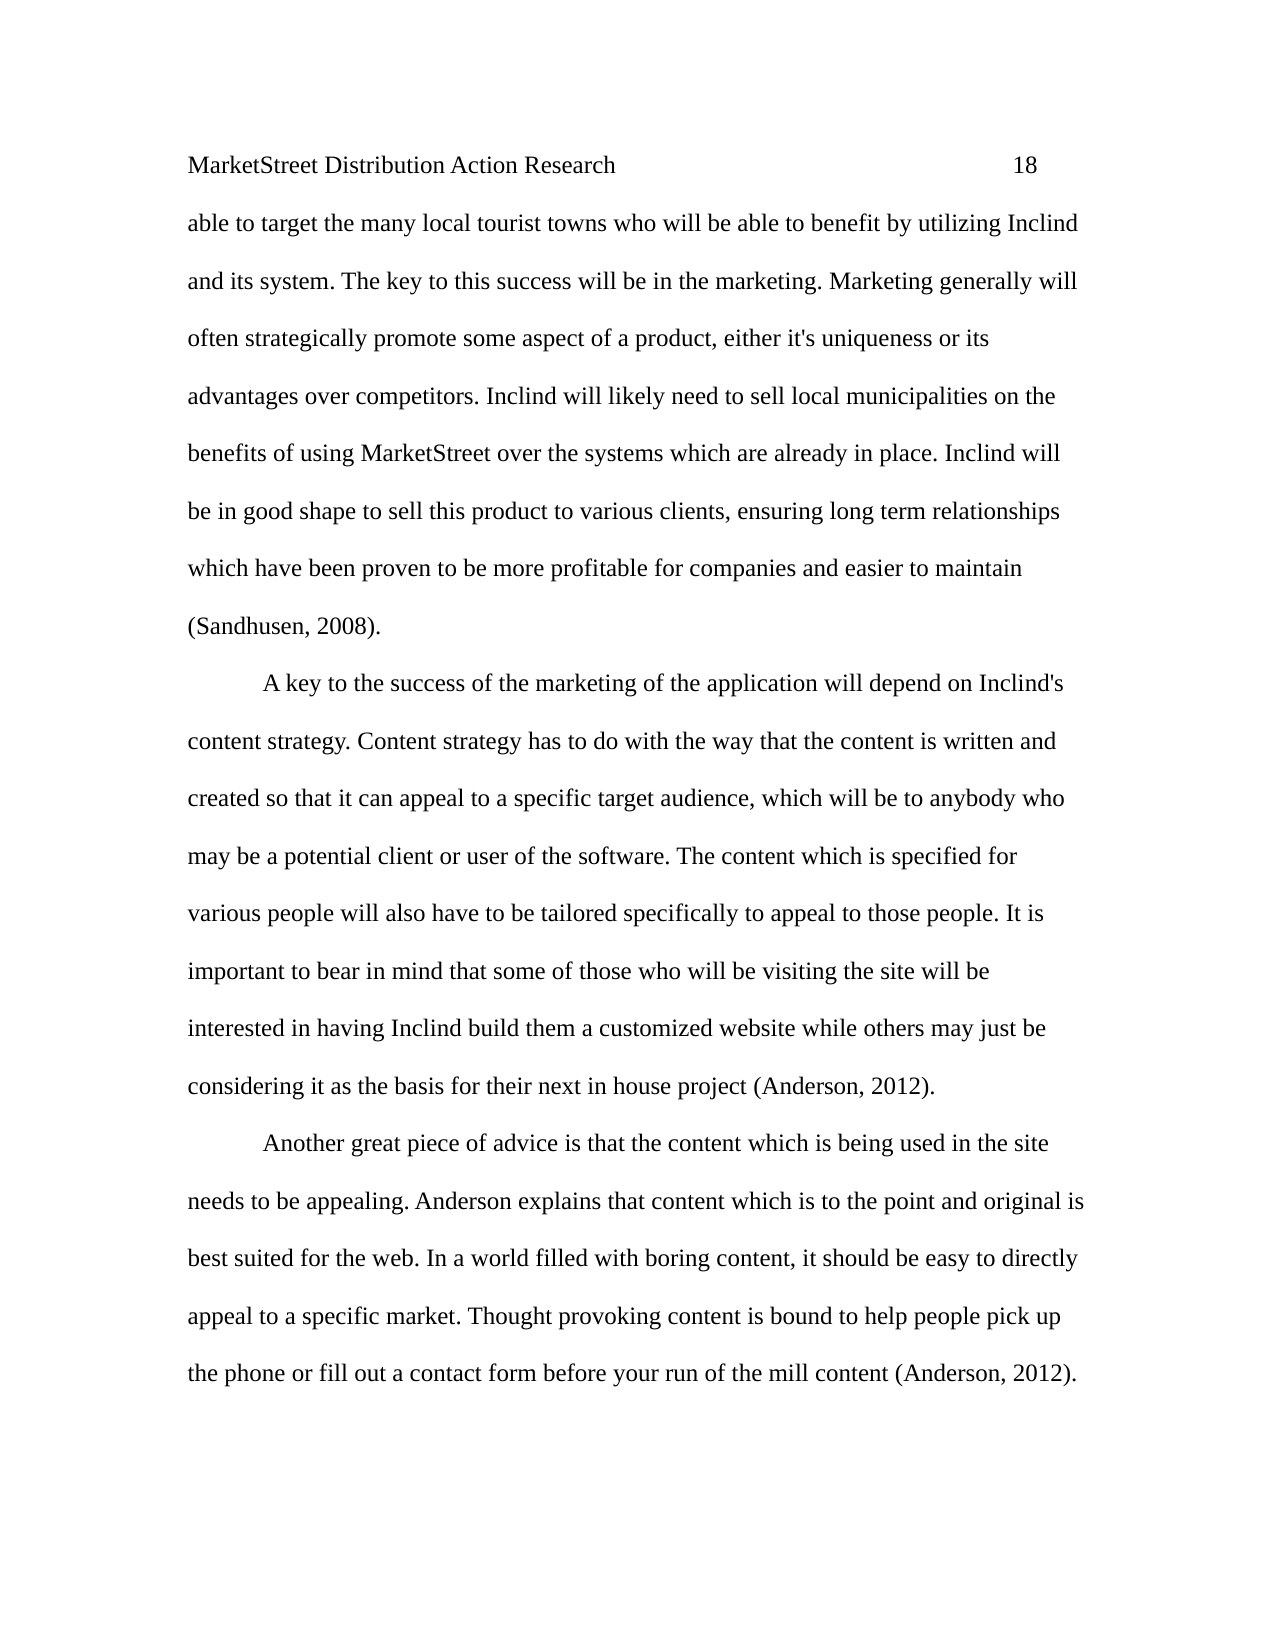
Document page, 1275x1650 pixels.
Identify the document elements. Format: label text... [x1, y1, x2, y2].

text able to target the many local tourist towns who will be able to benefit by utilizing Inclind and its system. The key to this success will be in the marketing. Marketing generally will often strategically promote some aspect of a product, either it's uniqueness or its advantages over competitors. Inclind will likely need to sell local municipalities on the benefits of using MarketStreet over the systems which are already in place. Inclind will be in good shape to sell this product to various clients, ensuring long term relationships which have been proven to be more profitable for companies and easier to maintain (Sandhusen, 2008). [187, 208, 1087, 639]
text A key to the success of the marketing of the application will depend on Inclind's content strategy. Content strategy has to do with the way that the content is written and created so that it can appeal to a specific target audience, which will be to anybody who may be a potential client or user of the software. The content which is specified for various people will also have to be tailored specifically to appeal to those people. It is important to bear in mind that some of those who will be visiting the site will be interested in having Inclind build them a customized website while others may just be considering it as the basis for their next in house project (Anderson, 2012). [187, 668, 1087, 1099]
text Another great piece of advice is that the content which is being used in the site needs to be appealing. Anderson explains that content which is to the point and original is best suited for the web. In a world filled with boring content, it should be easy to directly appeal to a specific market. Thought provoking content is bound to help people pick up the phone or fill out a contact form before your run of the mill content (Anderson, 2012). [187, 1128, 1087, 1387]
